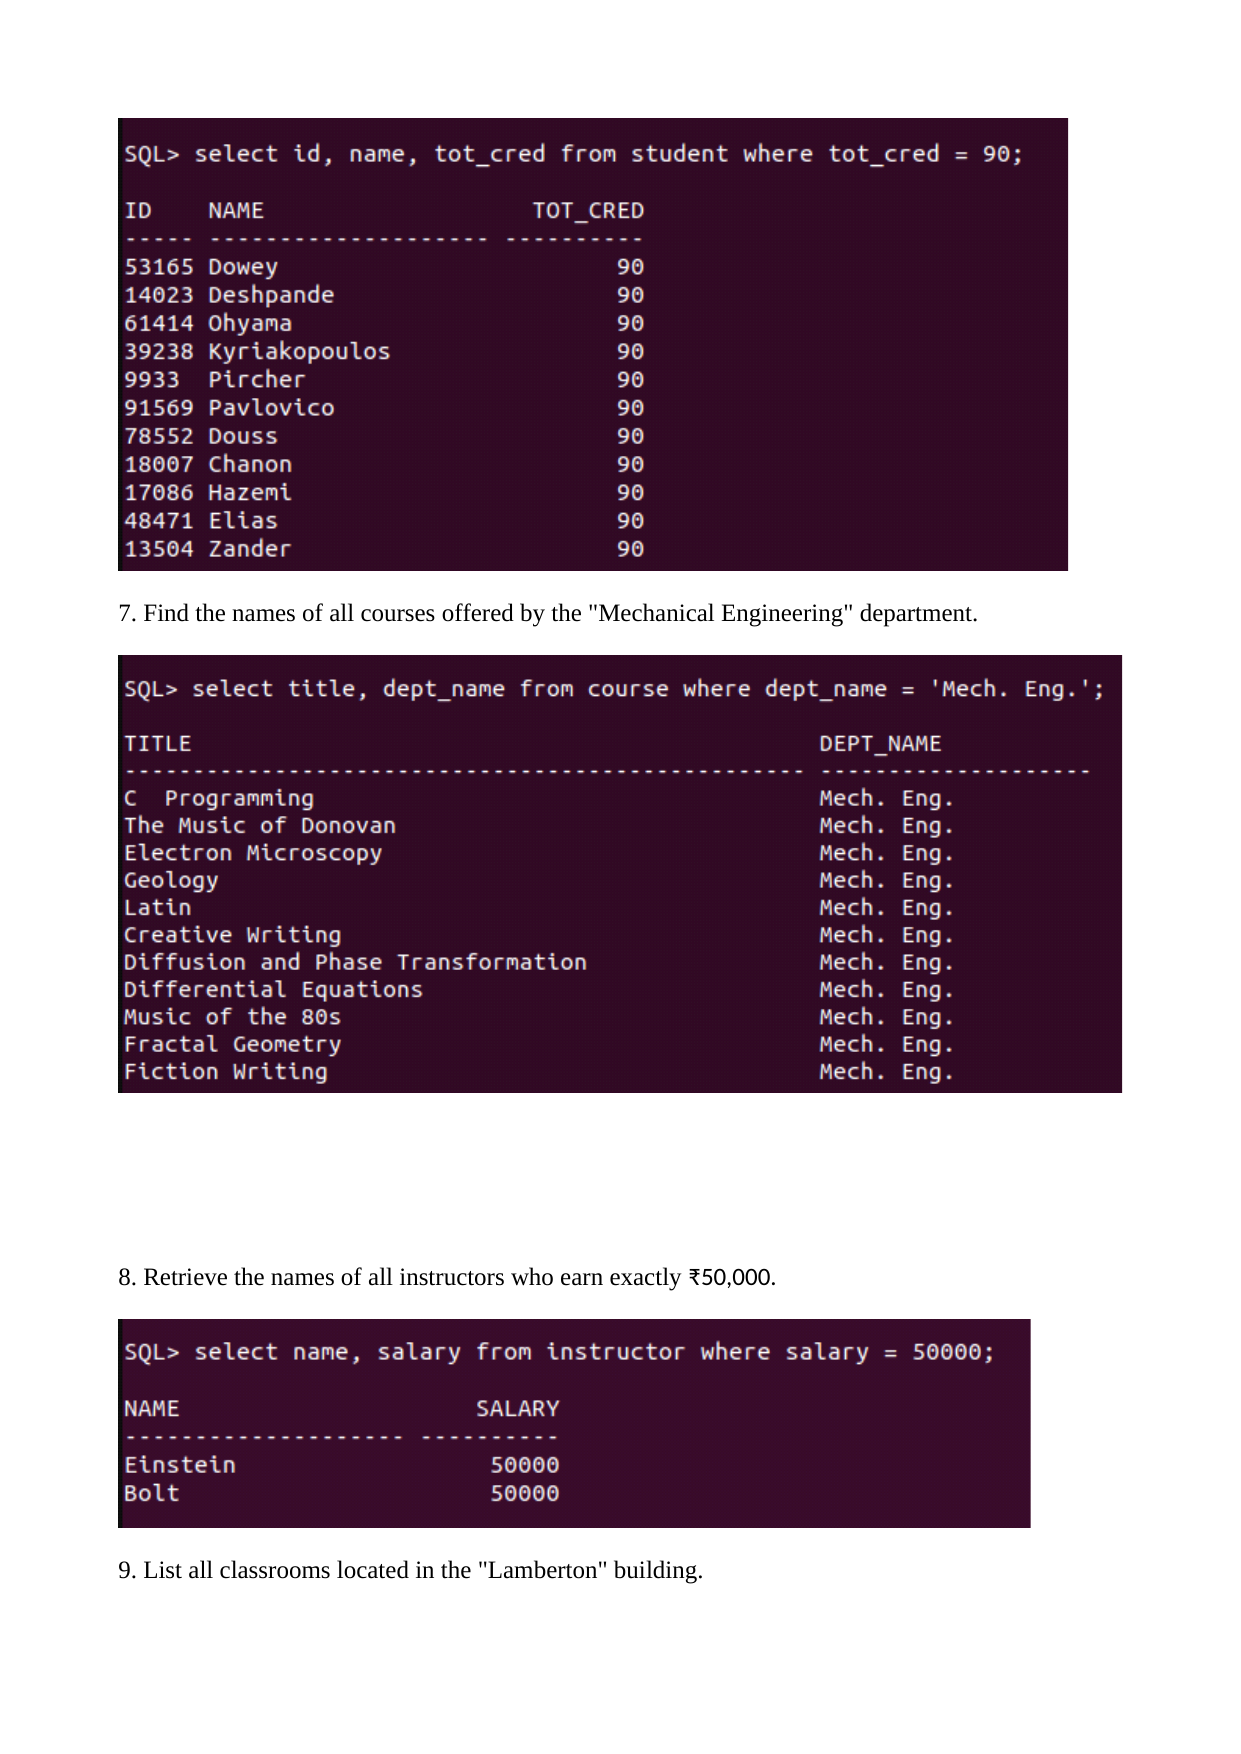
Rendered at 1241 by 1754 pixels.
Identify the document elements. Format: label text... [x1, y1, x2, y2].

text 8. Retrieve the names of all instructors who earn exactly ₹50,000. [118, 1261, 1122, 1291]
text 7. Find the names of all courses offered by the "Mechanical Engineering" department. [118, 598, 1122, 627]
text 9. List all classrooms located in the "Lamberton" building. [118, 1556, 1122, 1584]
